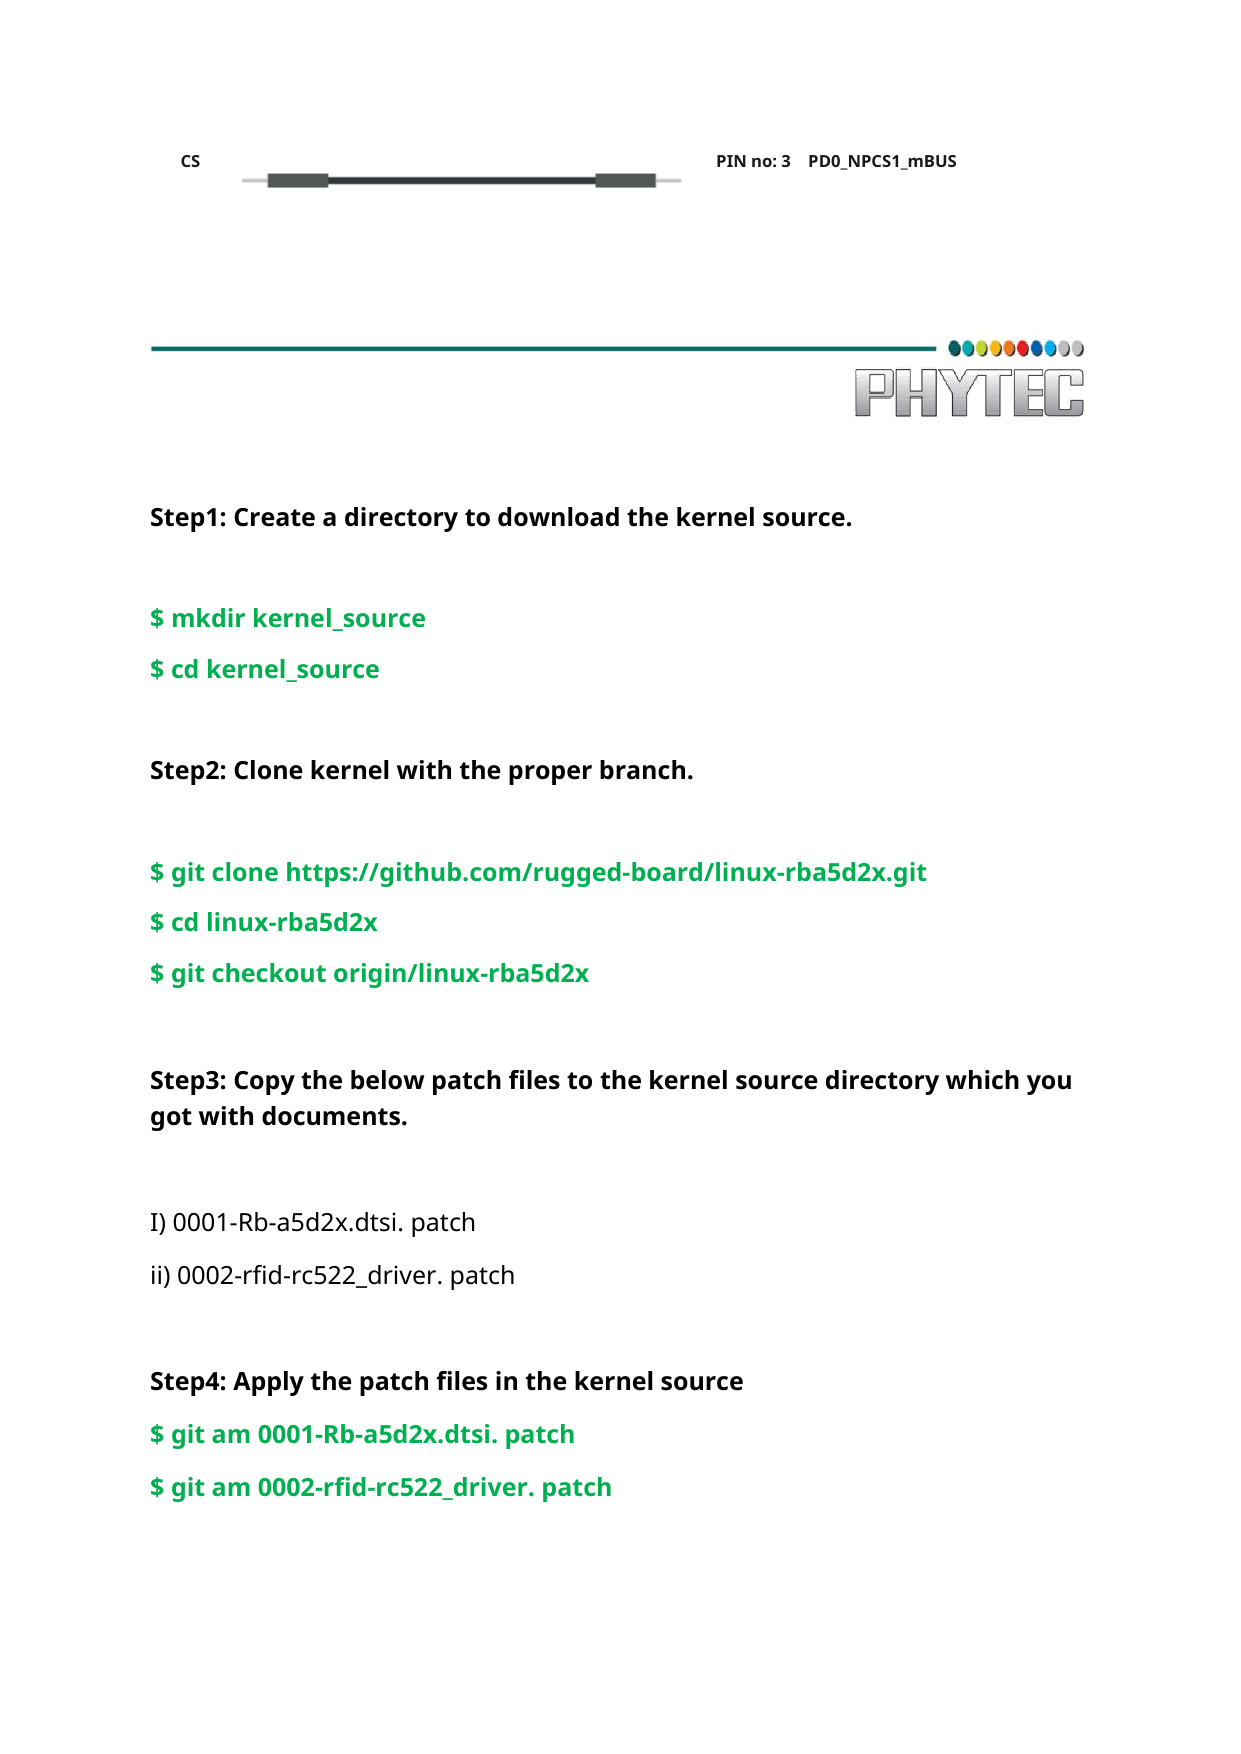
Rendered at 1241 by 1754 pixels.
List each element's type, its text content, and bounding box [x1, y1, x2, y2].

text CS PIN no: 3 PD0_NPCS1_mBUS [150, 150, 1090, 194]
text I) 0001-Rb-a5d2x.dtsi. patch [150, 1205, 1090, 1239]
text Step2: Clone kernel with the proper branch. [150, 753, 1090, 787]
text $ git clone https://github.com/rugged-board/linux-rba5d2x.git [150, 854, 1090, 888]
text Step3: Copy the below patch files to the kernel source directory which you got with documents. [150, 1063, 1090, 1133]
text $ git checkout origin/linux-rba5d2x [150, 956, 1090, 1046]
text Step4: Apply the patch files in the kernel source [150, 1364, 1090, 1398]
text $ mkdir kernel_source [150, 601, 1090, 635]
text $ cd linux-rba5d2x [150, 905, 1090, 939]
text Step1: Create a directory to download the kernel source. [150, 499, 1090, 533]
text $ cd kernel_source [150, 651, 1090, 686]
text $ git am 0002-rfid-rc522_driver. patch [150, 1470, 1090, 1504]
text ii) 0002-rfid-rc522_driver. patch [150, 1258, 1090, 1292]
text $ git am 0001-Rb-a5d2x.dtsi. patch [150, 1417, 1090, 1451]
